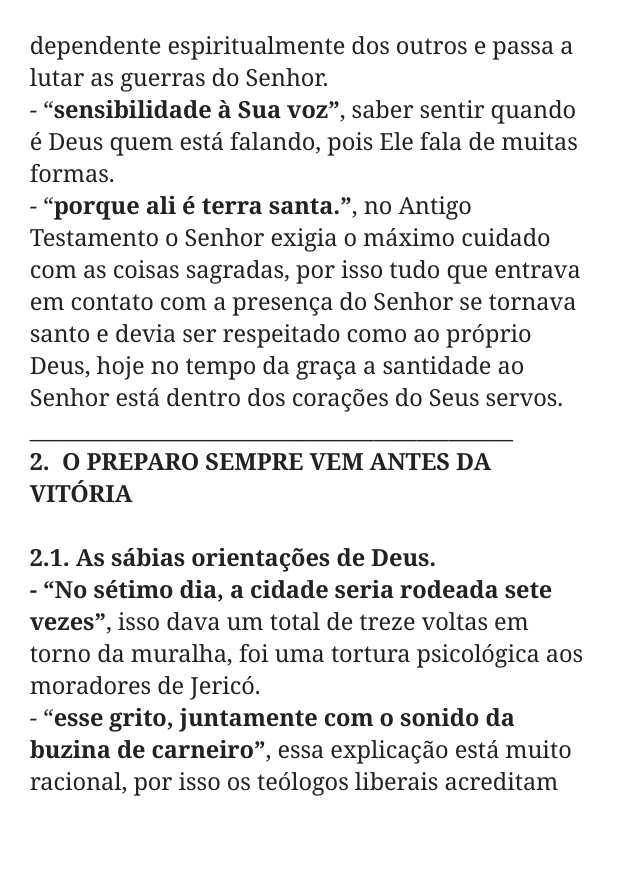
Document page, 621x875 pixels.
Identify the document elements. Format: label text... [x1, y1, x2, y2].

text - “No sétimo dia, a cidade seria rodeada sete vezes”, isso dava um total de treze voltas em torno da muralha, foi uma tortura psicológica aos moradores de Jericó. [29, 573, 591, 701]
text 2. O PREPARO SEMPRE VEM ANTES DA VITÓRIA [29, 445, 591, 509]
text - “esse grito, juntamente com o sonido da buzina de carneiro”, essa explicação está muito racional, por isso os teólogos liberais acreditam [29, 701, 591, 797]
text dependente espiritualmente dos outros e passa a lutar as guerras do Senhor. [29, 29, 591, 93]
text - “porque ali é terra santa.”, no Antigo Testamento o Senhor exigia o máximo cuidado com as coisas sagradas, por isso tudo que entrava em contato com a presença do Senhor se tornava santo e devia ser respeitado como ao próprio Deus, hoje no tempo da graça a santidade ao Senhor está dentro dos corações do Seus servos. [29, 189, 591, 413]
text - “sensibilidade à Sua voz”, saber sentir quando é Deus quem está falando, pois Ele fala de muitas formas. [29, 93, 591, 189]
text _____________________________________________ [29, 413, 591, 445]
text 2.1. As sábias orientações de Deus. [29, 541, 591, 573]
